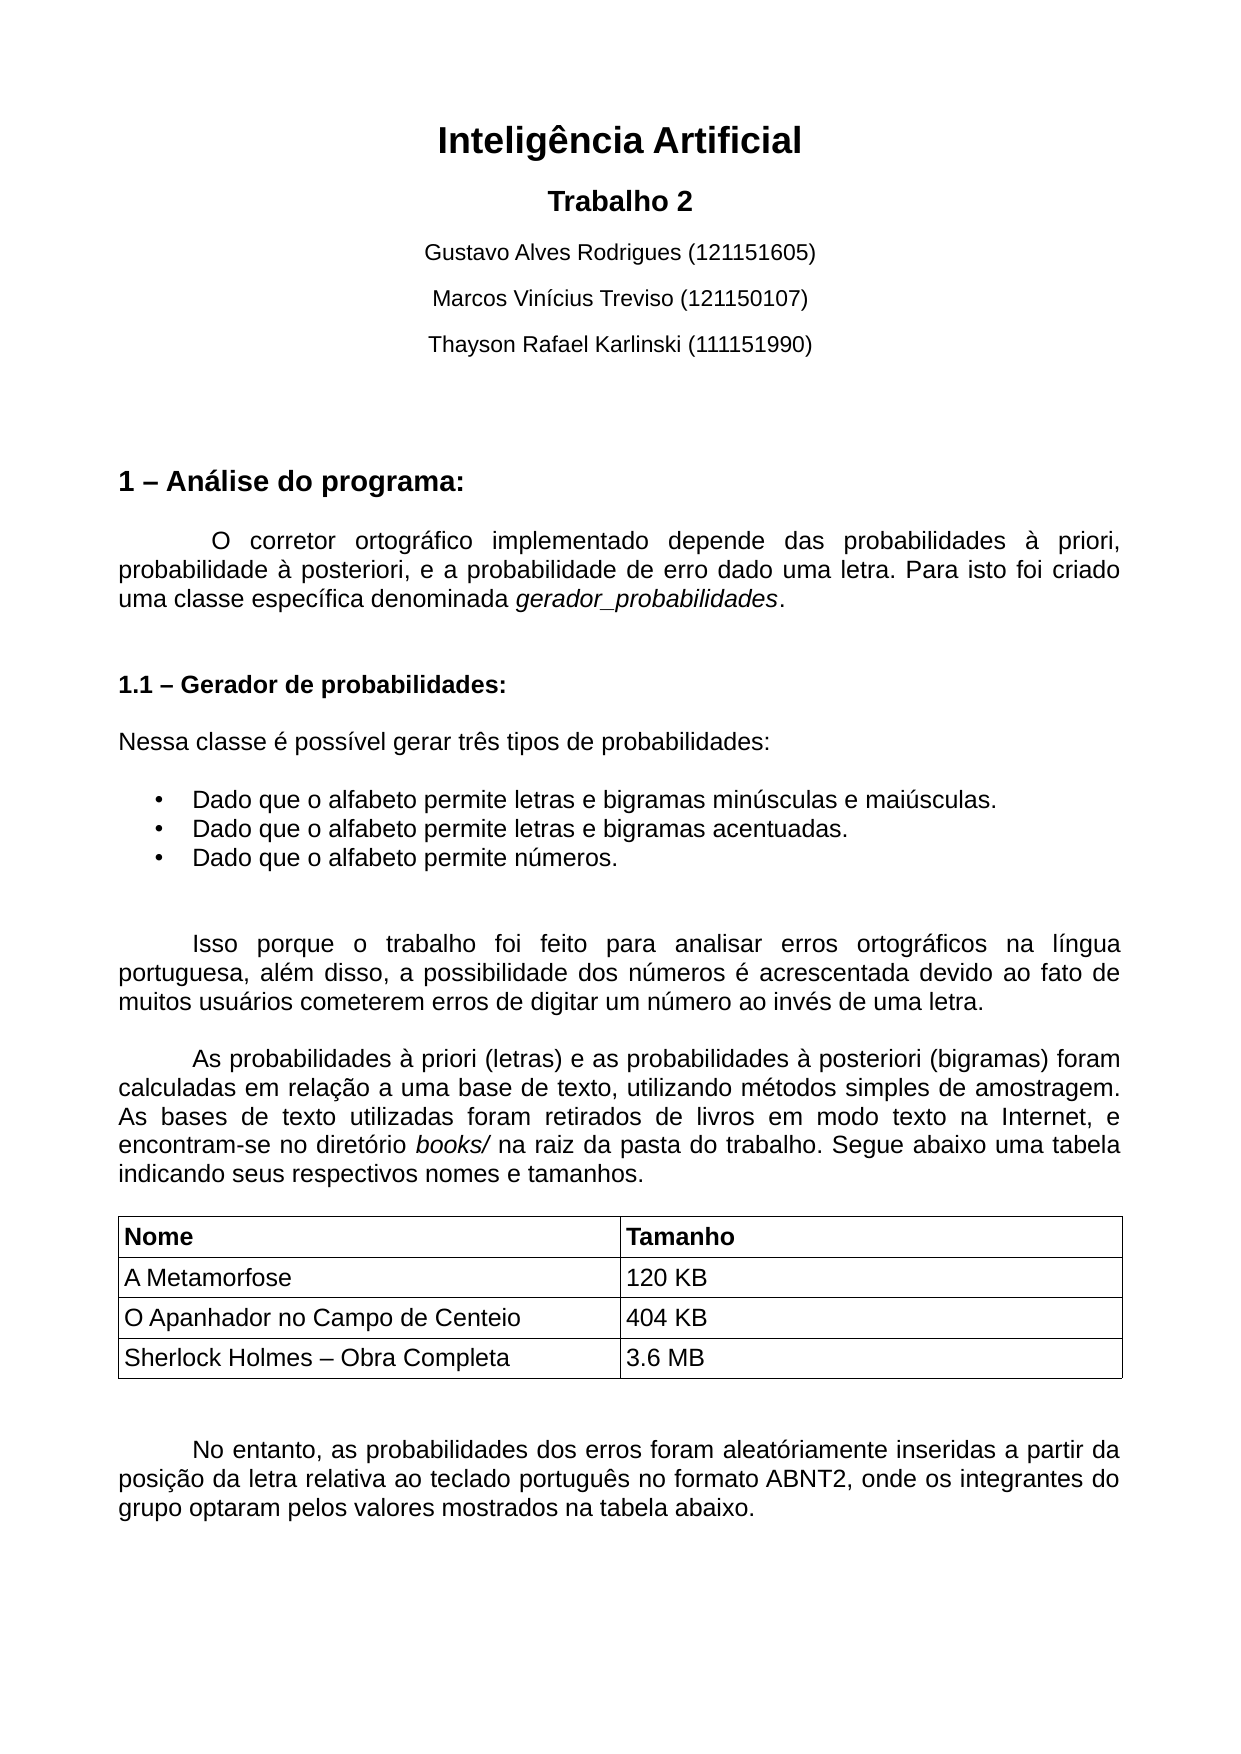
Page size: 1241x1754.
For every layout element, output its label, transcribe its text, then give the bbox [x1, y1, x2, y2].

text Inteligência Artificial [118, 118, 1122, 161]
text Gustavo Alves Rodrigues (121151605) [118, 239, 1122, 266]
text 1 – Análise do programa: [118, 464, 1122, 497]
text 1.1 – Gerador de probabilidades: [118, 670, 1122, 699]
text No entanto, as probabilidades dos erros foram aleatóriamente inseridas a partir da posição da letra relativa ao teclado português no formato ABNT2, onde os integrantes do grupo optaram pelos valores mostrados na tabela abaixo. [118, 1435, 1122, 1522]
text Isso porque o trabalho foi feito para analisar erros ortográficos na língua portuguesa, além disso, a possibilidade dos números é acrescentada devido ao fato de muitos usuários cometerem erros de digitar um número ao invés de uma letra. [118, 929, 1122, 1015]
text Thayson Rafael Karlinski (111151990) [118, 331, 1122, 358]
table_cell O Apanhador no Campo de Centeio [119, 1298, 620, 1337]
text O corretor ortográfico implementado depende das probabilidades à priori, probabilidade à posteriori, e a probabilidade de erro dado uma letra. Para isto foi criado uma classe específica denominada gerador_probabilidades. [118, 526, 1122, 612]
list Dado que o alfabeto permite letras e bigramas minúsculas e maiúsculas. [154, 785, 1122, 814]
list Dado que o alfabeto permite letras e bigramas acentuadas. [154, 814, 1122, 843]
table_cell Sherlock Holmes – Obra Completa [119, 1339, 620, 1378]
text Nessa classe é possível gerar três tipos de probabilidades: [118, 727, 1122, 756]
text Marcos Vinícius Treviso (121150107) [118, 285, 1122, 312]
table_header Nome [119, 1217, 620, 1257]
text Trabalho 2 [118, 184, 1122, 218]
table_header Tamanho [621, 1217, 1122, 1257]
table_cell 404 KB [621, 1298, 1122, 1337]
table_cell A Metamorfose [119, 1258, 620, 1297]
list Dado que o alfabeto permite números. [154, 843, 1122, 871]
table_cell 3.6 MB [621, 1339, 1122, 1378]
table_cell 120 KB [621, 1258, 1122, 1297]
text As probabilidades à priori (letras) e as probabilidades à posteriori (bigramas) foram calculadas em relação a uma base de texto, utilizando métodos simples de amostragem. As bases de texto utilizadas foram retirados de livros em modo texto na Internet, e encontram-se no diretório books/ na raiz da pasta do trabalho. Segue abaixo uma tabela indicando seus respectivos nomes e tamanhos. [118, 1044, 1122, 1188]
